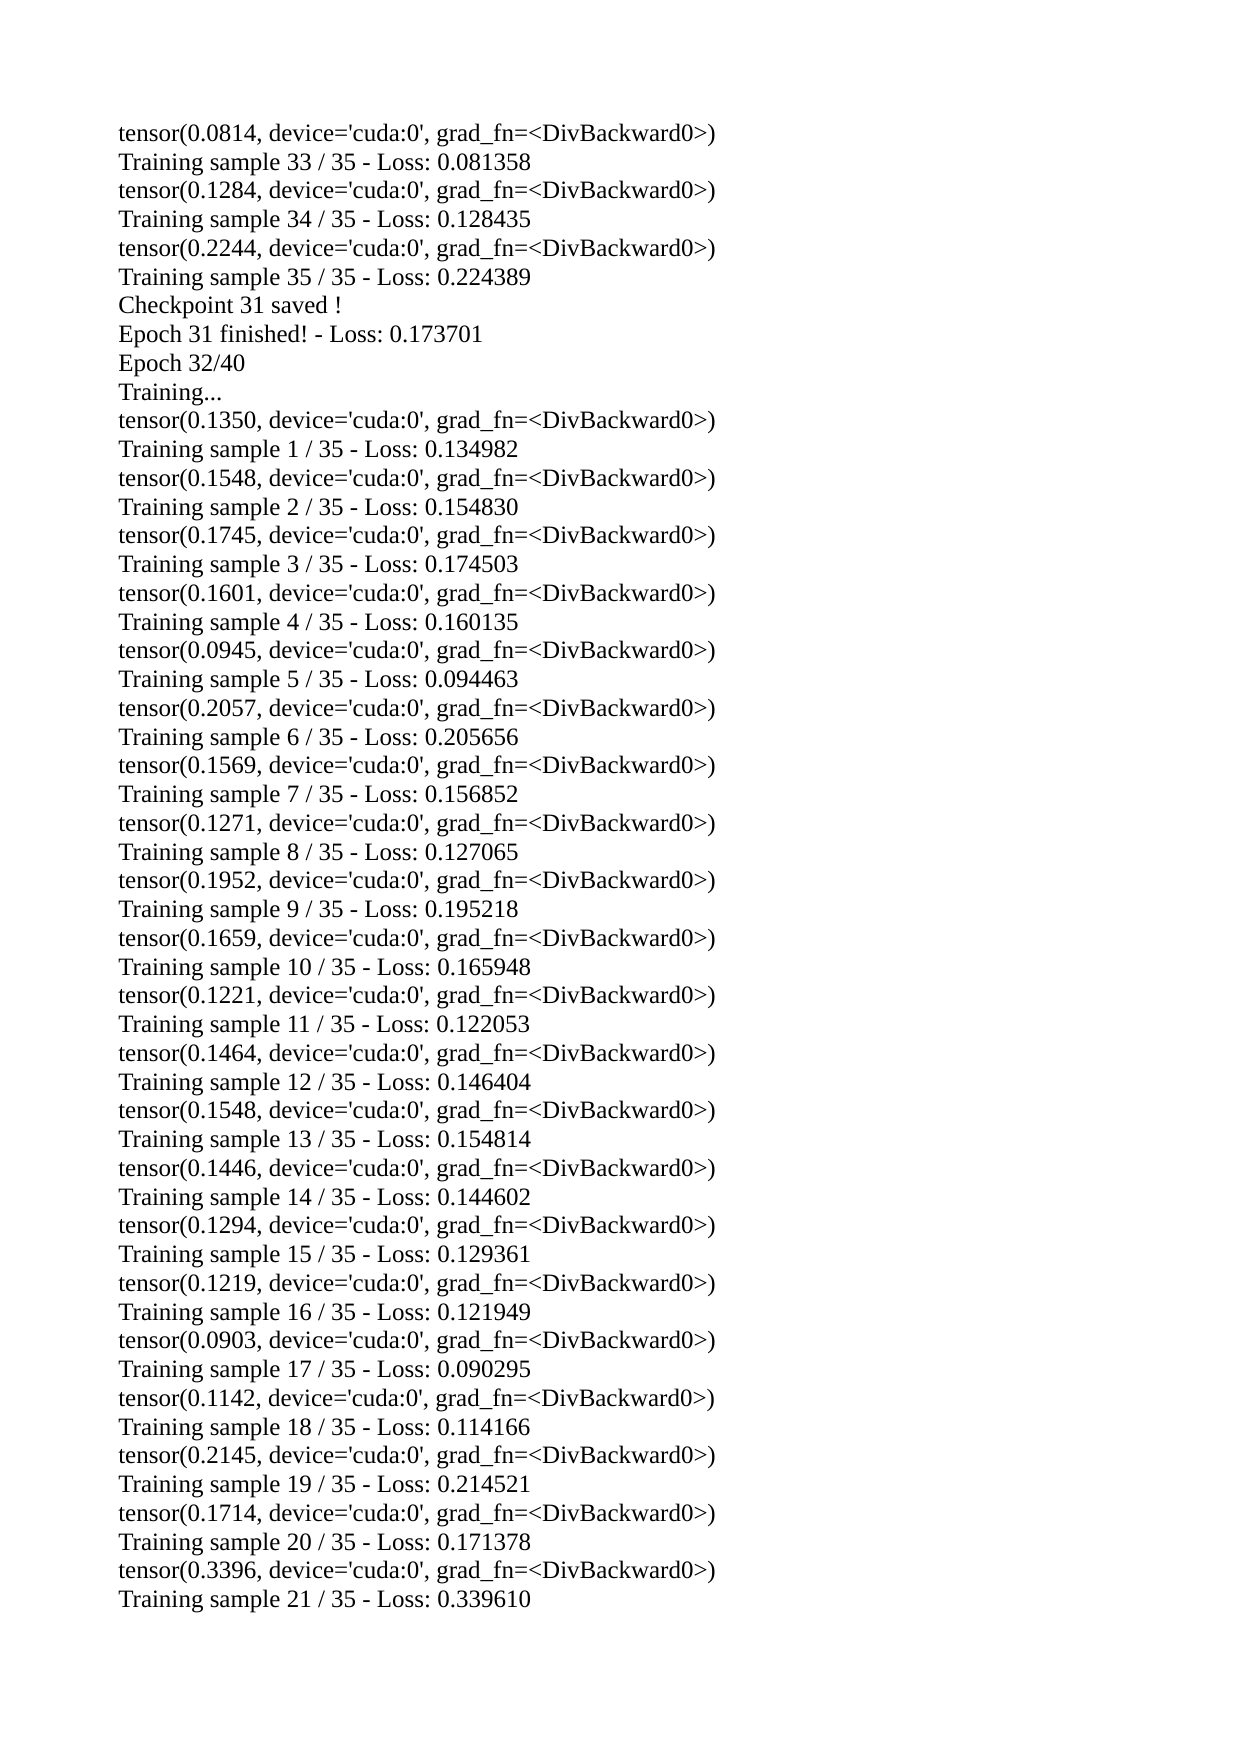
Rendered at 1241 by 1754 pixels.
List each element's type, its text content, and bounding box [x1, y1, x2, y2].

text tensor(0.1284, device='cuda:0', grad_fn=<DivBackward0>) [118, 176, 1122, 204]
text Training... [118, 377, 1122, 406]
text Checkpoint 31 saved ! [118, 291, 1122, 319]
text Training sample 15 / 35 - Loss: 0.129361 [118, 1239, 1122, 1268]
text Training sample 19 / 35 - Loss: 0.214521 [118, 1469, 1122, 1498]
text tensor(0.1464, device='cuda:0', grad_fn=<DivBackward0>) [118, 1038, 1122, 1067]
text tensor(0.1952, device='cuda:0', grad_fn=<DivBackward0>) [118, 866, 1122, 894]
text tensor(0.1601, device='cuda:0', grad_fn=<DivBackward0>) [118, 578, 1122, 607]
text tensor(0.1350, device='cuda:0', grad_fn=<DivBackward0>) [118, 406, 1122, 434]
text tensor(0.1271, device='cuda:0', grad_fn=<DivBackward0>) [118, 808, 1122, 837]
text tensor(0.1219, device='cuda:0', grad_fn=<DivBackward0>) [118, 1268, 1122, 1297]
text Training sample 21 / 35 - Loss: 0.339610 [118, 1584, 1122, 1613]
text tensor(0.1221, device='cuda:0', grad_fn=<DivBackward0>) [118, 981, 1122, 1009]
text Training sample 17 / 35 - Loss: 0.090295 [118, 1354, 1122, 1383]
text Training sample 4 / 35 - Loss: 0.160135 [118, 607, 1122, 636]
text Training sample 2 / 35 - Loss: 0.154830 [118, 492, 1122, 521]
text Training sample 3 / 35 - Loss: 0.174503 [118, 549, 1122, 578]
text Training sample 35 / 35 - Loss: 0.224389 [118, 262, 1122, 291]
text Training sample 10 / 35 - Loss: 0.165948 [118, 952, 1122, 981]
text tensor(0.2145, device='cuda:0', grad_fn=<DivBackward0>) [118, 1441, 1122, 1469]
text tensor(0.1714, device='cuda:0', grad_fn=<DivBackward0>) [118, 1498, 1122, 1527]
text Training sample 8 / 35 - Loss: 0.127065 [118, 837, 1122, 866]
text Training sample 20 / 35 - Loss: 0.171378 [118, 1527, 1122, 1556]
text tensor(0.1294, device='cuda:0', grad_fn=<DivBackward0>) [118, 1211, 1122, 1239]
text tensor(0.0903, device='cuda:0', grad_fn=<DivBackward0>) [118, 1326, 1122, 1354]
text Training sample 14 / 35 - Loss: 0.144602 [118, 1182, 1122, 1211]
text tensor(0.1659, device='cuda:0', grad_fn=<DivBackward0>) [118, 923, 1122, 952]
text tensor(0.2057, device='cuda:0', grad_fn=<DivBackward0>) [118, 693, 1122, 722]
text Training sample 33 / 35 - Loss: 0.081358 [118, 147, 1122, 176]
text Training sample 13 / 35 - Loss: 0.154814 [118, 1124, 1122, 1153]
text tensor(0.1142, device='cuda:0', grad_fn=<DivBackward0>) [118, 1383, 1122, 1412]
text Training sample 18 / 35 - Loss: 0.114166 [118, 1412, 1122, 1441]
text Training sample 16 / 35 - Loss: 0.121949 [118, 1297, 1122, 1326]
text tensor(0.2244, device='cuda:0', grad_fn=<DivBackward0>) [118, 233, 1122, 262]
text tensor(0.1569, device='cuda:0', grad_fn=<DivBackward0>) [118, 751, 1122, 779]
text Training sample 5 / 35 - Loss: 0.094463 [118, 664, 1122, 693]
text Epoch 32/40 [118, 348, 1122, 377]
text tensor(0.3396, device='cuda:0', grad_fn=<DivBackward0>) [118, 1556, 1122, 1584]
text Training sample 12 / 35 - Loss: 0.146404 [118, 1067, 1122, 1096]
text Training sample 7 / 35 - Loss: 0.156852 [118, 779, 1122, 808]
text tensor(0.1548, device='cuda:0', grad_fn=<DivBackward0>) [118, 1096, 1122, 1124]
text tensor(0.0945, device='cuda:0', grad_fn=<DivBackward0>) [118, 636, 1122, 664]
text tensor(0.1446, device='cuda:0', grad_fn=<DivBackward0>) [118, 1153, 1122, 1182]
text tensor(0.1548, device='cuda:0', grad_fn=<DivBackward0>) [118, 463, 1122, 492]
text Training sample 1 / 35 - Loss: 0.134982 [118, 434, 1122, 463]
text Epoch 31 finished! - Loss: 0.173701 [118, 319, 1122, 348]
text tensor(0.1745, device='cuda:0', grad_fn=<DivBackward0>) [118, 521, 1122, 549]
text Training sample 34 / 35 - Loss: 0.128435 [118, 204, 1122, 233]
text tensor(0.0814, device='cuda:0', grad_fn=<DivBackward0>) [118, 118, 1122, 147]
text Training sample 11 / 35 - Loss: 0.122053 [118, 1009, 1122, 1038]
text Training sample 9 / 35 - Loss: 0.195218 [118, 894, 1122, 923]
text Training sample 6 / 35 - Loss: 0.205656 [118, 722, 1122, 751]
